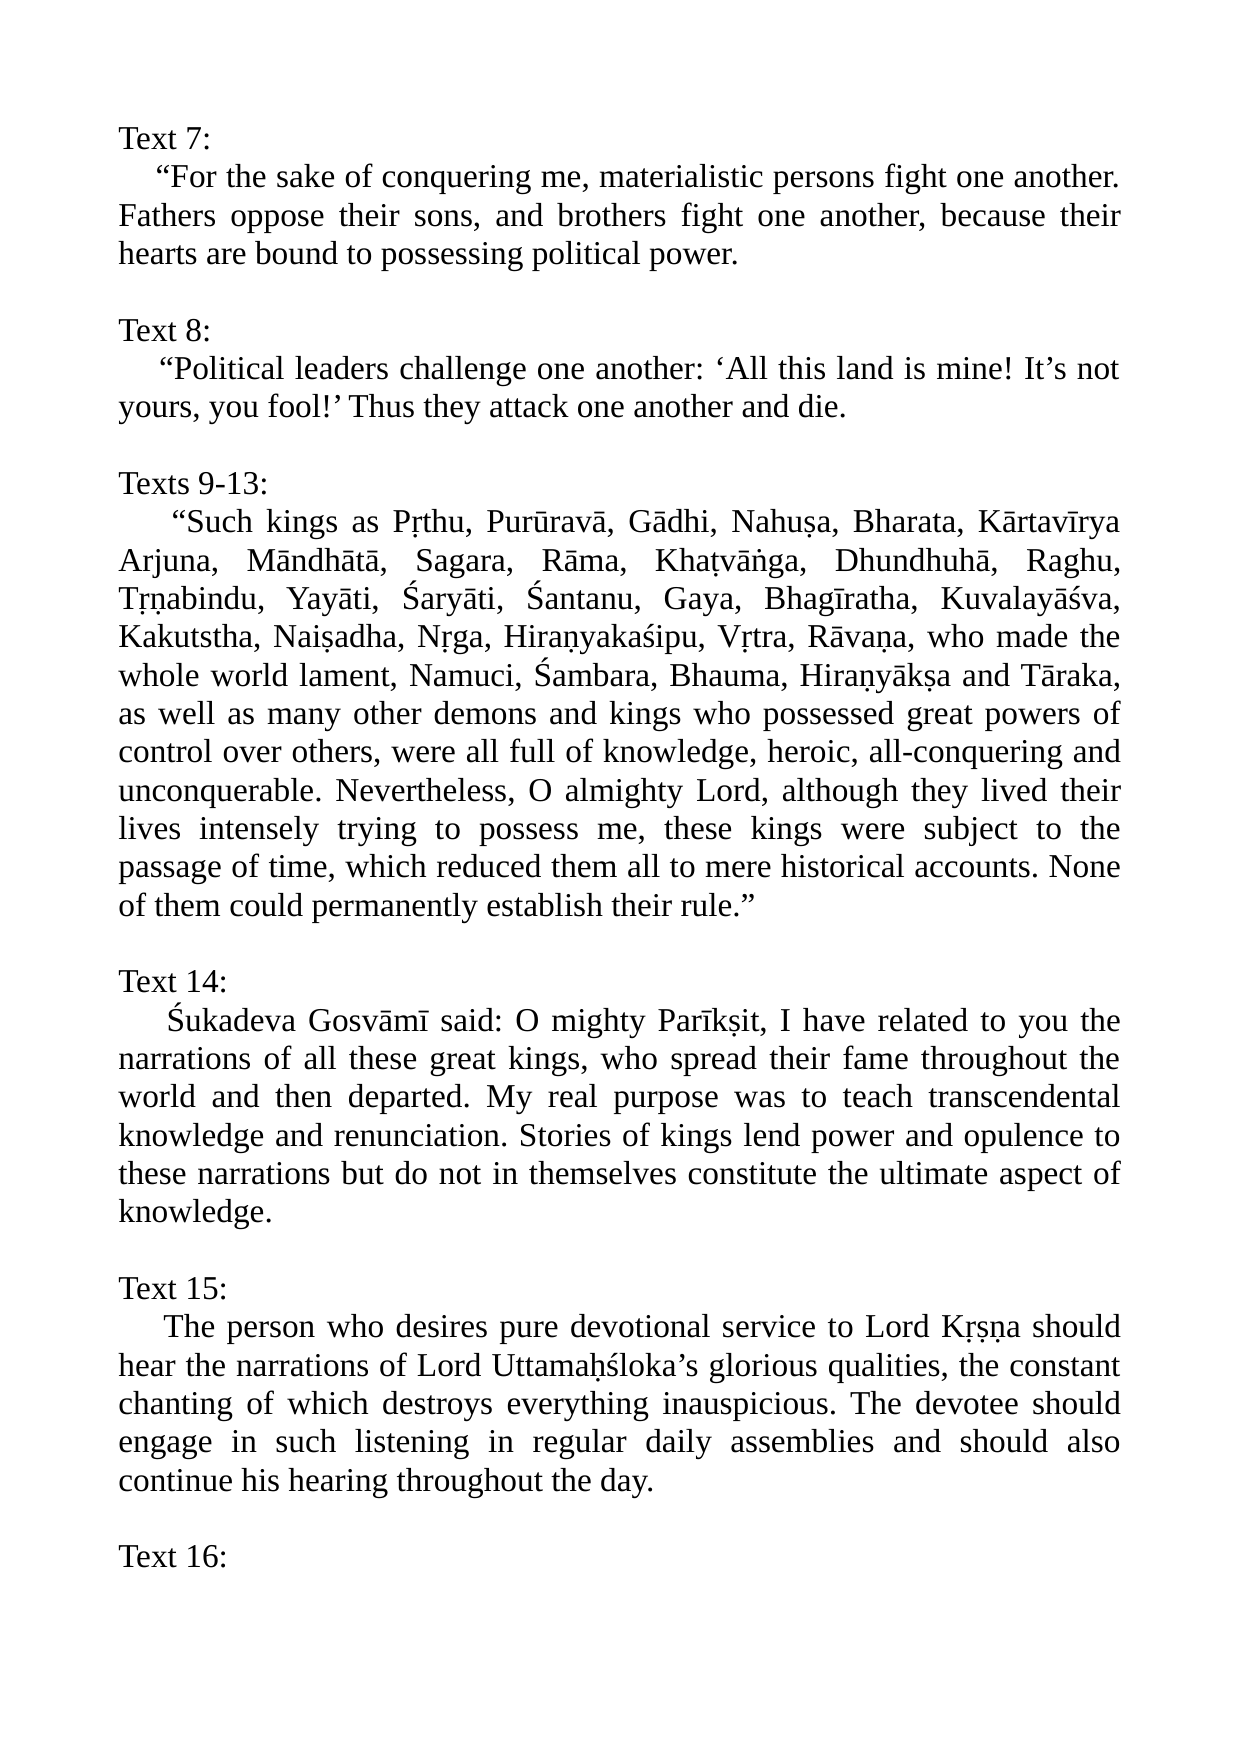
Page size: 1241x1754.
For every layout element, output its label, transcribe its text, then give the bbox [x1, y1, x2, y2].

text The person who desires pure devotional service to Lord Kṛṣṇa should hear the narrations of Lord Uttamaḥśloka’s glorious qualities, the constant chanting of which destroys everything inauspicious. The devotee should engage in such listening in regular daily assemblies and should also continue his hearing throughout the day. [118, 1306, 1122, 1498]
text Śukadeva Gosvāmī said: O mighty Parīkṣit, I have related to you the narrations of all these great kings, who spread their fame throughout the world and then departed. My real purpose was to teach transcendental knowledge and renunciation. Stories of kings lend power and opulence to these narrations but do not in themselves constitute the ultimate aspect of knowledge. [118, 1000, 1122, 1230]
text Text 14: [118, 961, 1122, 1000]
text “Political leaders challenge one another: ‘All this land is mine! It’s not yours, you fool!’ Thus they attack one another and die. [118, 348, 1122, 425]
text Text 16: [118, 1536, 1122, 1575]
text Text 7: [118, 118, 1122, 156]
text Text 8: [118, 310, 1122, 348]
text Texts 9-13: [118, 463, 1122, 501]
text “Such kings as Pṛthu, Purūravā, Gādhi, Nahuṣa, Bharata, Kārtavīrya Arjuna, Māndhātā, Sagara, Rāma, Khaṭvāṅga, Dhundhuhā, Raghu, Tṛṇabindu, Yayāti, Śaryāti, Śantanu, Gaya, Bhagīratha, Kuvalayāśva, Kakutstha, Naiṣadha, Nṛga, Hiraṇyakaśipu, Vṛtra, Rāvaṇa, who made the whole world lament, Namuci, Śambara, Bhauma, Hiraṇyākṣa and Tāraka, as well as many other demons and kings who possessed great powers of control over others, were all full of knowledge, heroic, all-conquering and unconquerable. Nevertheless, O almighty Lord, although they lived their lives intensely trying to possess me, these kings were subject to the passage of time, which reduced them all to mere historical accounts. None of them could permanently establish their rule.” [118, 501, 1122, 923]
text “For the sake of conquering me, materialistic persons fight one another. Fathers oppose their sons, and brothers fight one another, because their hearts are bound to possessing political power. [118, 156, 1122, 271]
text Text 15: [118, 1268, 1122, 1306]
